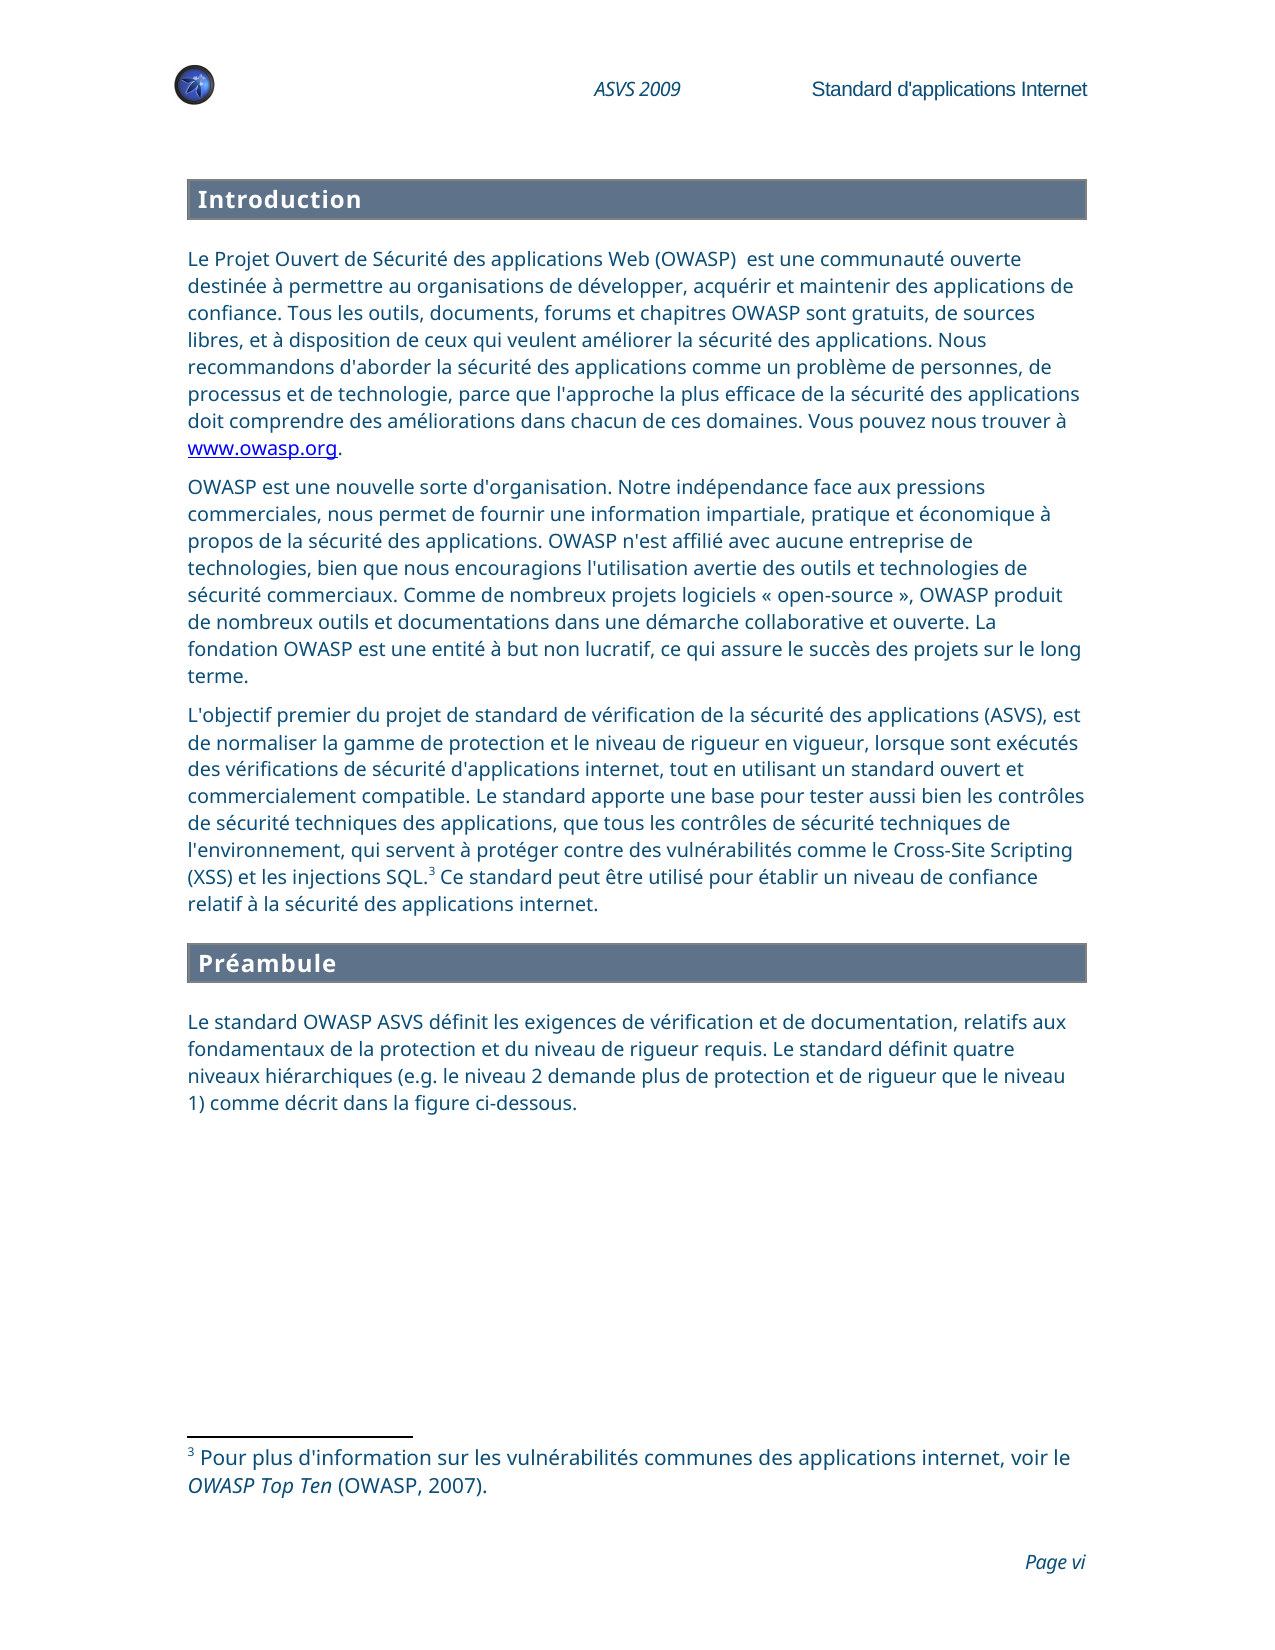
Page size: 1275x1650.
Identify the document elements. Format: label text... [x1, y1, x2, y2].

text Le standard OWASP ASVS définit les exigences de vérification et de documentation, relatifs aux fondamentaux de la protection et du niveau de rigueur requis. Le standard définit quatre niveaux hiérarchiques (e.g. le niveau 2 demande plus de protection et de rigueur que le niveau 1) comme décrit dans la figure ci-dessous. [187, 1008, 1087, 1116]
text Pour plus d'information sur les vulnérabilités communes des applications internet, voir le OWASP Top Ten (OWASP, 2007). [187, 1443, 1087, 1500]
text L'objectif premier du projet de standard de vérification de la sécurité des applications (ASVS), est de normaliser la gamme de protection et le niveau de rigueur en vigueur, lorsque sont exécutés des vérifications de sécurité d'applications internet, tout en utilisant un standard ouvert et commercialement compatible. Le standard apporte une base pour tester aussi bien les contrôles de sécurité techniques des applications, que tous les contrôles de sécurité techniques de l'environnement, qui servent à protéger contre des vulnérabilités comme le Cross-Site Scripting (XSS) et les injections SQL. Ce standard peut être utilisé pour établir un niveau de confiance relatif à la sécurité des applications internet. [187, 702, 1087, 918]
subtitle Préambule [190, 945, 1085, 981]
text OWASP est une nouvelle sorte d'organisation. Notre indépendance face aux pressions commerciales, nous permet de fournir une information impartiale, pratique et économique à propos de la sécurité des applications. OWASP n'est affilié avec aucune entreprise de technologies, bien que nous encouragions l'utilisation avertie des outils et technologies de sécurité commerciaux. Comme de nombreux projets logiciels « open-source », OWASP produit de nombreux outils et documentations dans une démarche collaborative et ouverte. La fondation OWASP est une entité à but non lucratif, ce qui assure le succès des projets sur le long terme. [187, 473, 1087, 689]
text Le Projet Ouvert de Sécurité des applications Web (OWASP) est une communauté ouverte destinée à permettre au organisations de développer, acquérir et maintenir des applications de confiance. Tous les outils, documents, forums et chapitres OWASP sont gratuits, de sources libres, et à disposition de ceux qui veulent améliorer la sécurité des applications. Nous recommandons d'aborder la sécurité des applications comme un problème de personnes, de processus et de technologie, parce que l'approche la plus efficace de la sécurité des applications doit comprendre des améliorations dans chacun de ces domaines. Vous pouvez nous trouver à www.owasp.org. [187, 245, 1087, 461]
picture [173, 64, 216, 106]
subtitle Introduction [190, 181, 1085, 218]
